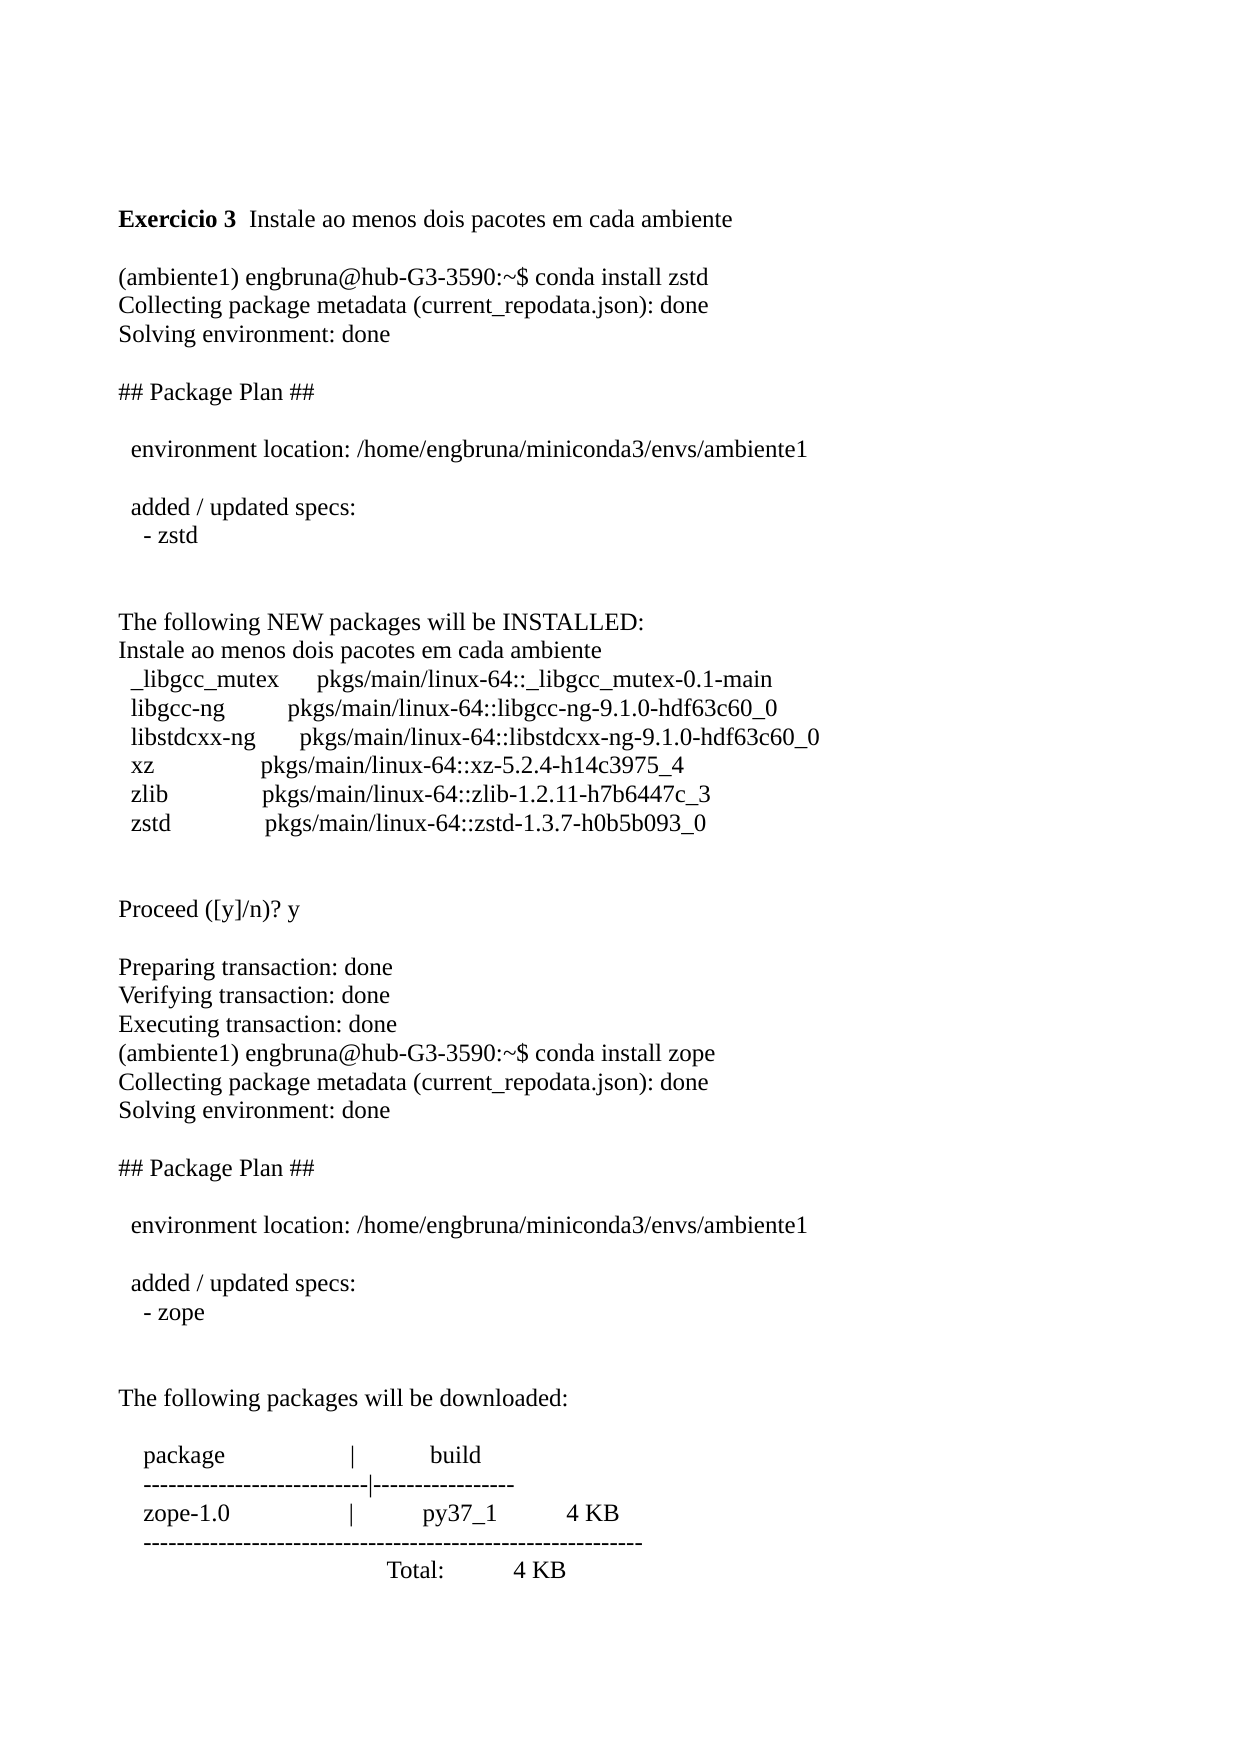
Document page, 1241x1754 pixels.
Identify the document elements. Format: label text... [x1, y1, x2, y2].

text Solving environment: done [118, 319, 1122, 348]
text Total: 4 KB [118, 1556, 1122, 1584]
text package | build [118, 1441, 1122, 1469]
text Exercicio 3 Instale ao menos dois pacotes em cada ambiente [118, 204, 1122, 233]
text (ambiente1) engbruna@hub-G3-3590:~$ conda install zstd [118, 262, 1122, 291]
text added / updated specs: [118, 492, 1122, 521]
text Preparing transaction: done [118, 952, 1122, 981]
text environment location: /home/engbruna/miniconda3/envs/ambiente1 [118, 1211, 1122, 1239]
text ------------------------------------------------------------ [118, 1527, 1122, 1556]
text zlib pkgs/main/linux-64::zlib-1.2.11-h7b6447c_3 [118, 779, 1122, 808]
text The following NEW packages will be INSTALLED: [118, 607, 1122, 636]
text Executing transaction: done [118, 1009, 1122, 1038]
text (ambiente1) engbruna@hub-G3-3590:~$ conda install zope [118, 1038, 1122, 1067]
text - zstd [118, 521, 1122, 549]
text Collecting package metadata (current_repodata.json): done [118, 1067, 1122, 1096]
text added / updated specs: [118, 1268, 1122, 1297]
text Instale ao menos dois pacotes em cada ambiente [118, 636, 1122, 664]
text - zope [118, 1297, 1122, 1326]
text environment location: /home/engbruna/miniconda3/envs/ambiente1 [118, 434, 1122, 463]
text Verifying transaction: done [118, 981, 1122, 1009]
text libgcc-ng pkgs/main/linux-64::libgcc-ng-9.1.0-hdf63c60_0 [118, 693, 1122, 722]
text ---------------------------|----------------- [118, 1469, 1122, 1498]
text zstd pkgs/main/linux-64::zstd-1.3.7-h0b5b093_0 [118, 808, 1122, 837]
text Solving environment: done [118, 1096, 1122, 1124]
text Proceed ([y]/n)? y [118, 894, 1122, 923]
text Collecting package metadata (current_repodata.json): done [118, 291, 1122, 319]
text _libgcc_mutex pkgs/main/linux-64::_libgcc_mutex-0.1-main [118, 664, 1122, 693]
text The following packages will be downloaded: [118, 1383, 1122, 1412]
text xz pkgs/main/linux-64::xz-5.2.4-h14c3975_4 [118, 751, 1122, 779]
text zope-1.0 | py37_1 4 KB [118, 1498, 1122, 1527]
text ## Package Plan ## [118, 1153, 1122, 1182]
text ## Package Plan ## [118, 377, 1122, 406]
text libstdcxx-ng pkgs/main/linux-64::libstdcxx-ng-9.1.0-hdf63c60_0 [118, 722, 1122, 751]
